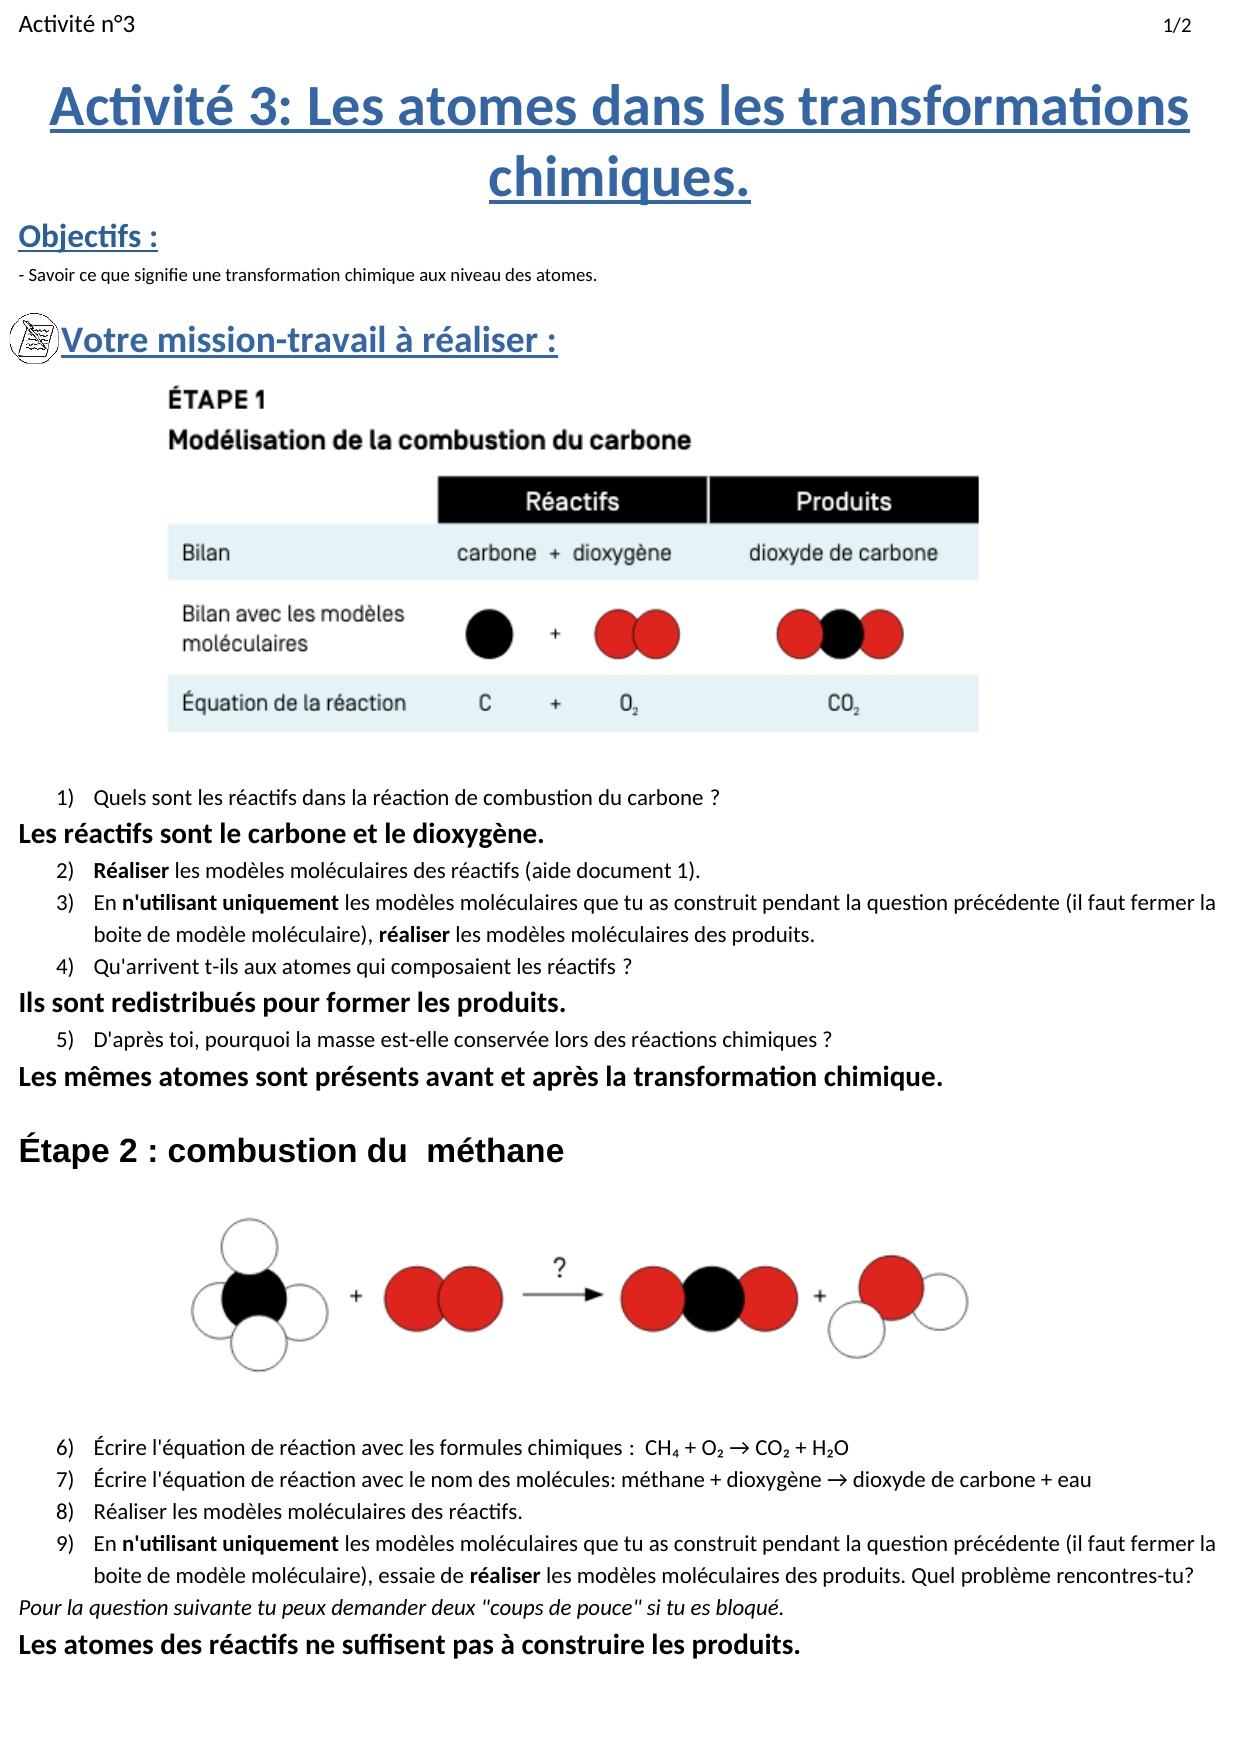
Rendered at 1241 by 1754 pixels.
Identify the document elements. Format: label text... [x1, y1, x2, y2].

text Votre mission-travail à réaliser : [59, 316, 1221, 362]
text Les mêmes atomes sont présents avant et après la transformation chimique. [18, 1058, 1221, 1093]
list En n'utilisant uniquement les modèles moléculaires que tu as construit pendant la question précédente (il faut fermer la boite de modèle moléculaire), réaliser les modèles moléculaires des produits. [56, 888, 1221, 948]
text Étape 2 : combustion du méthane [18, 1131, 1221, 1169]
list Quels sont les réactifs dans la réaction de combustion du carbone ? [56, 783, 1221, 811]
list Écrire l'équation de réaction avec les formules chimiques : CH₄ + O₂ → CO₂ + H₂O [56, 1433, 1221, 1461]
text Pour la question suivante tu peux demander deux "coups de pouce" si tu es bloqué. [18, 1593, 1221, 1622]
text Objectifs : [18, 211, 1221, 257]
list Qu'arrivent t-ils aux atomes qui composaient les réactifs ? [56, 952, 1221, 980]
text - Savoir ce que signifie une transformation chimique aux niveau des atomes. [18, 263, 1221, 286]
list Réaliser les modèles moléculaires des réactifs (aide document 1). [56, 856, 1221, 884]
list D'après toi, pourquoi la masse est-elle conservée lors des réactions chimiques ? [56, 1025, 1221, 1053]
text Les atomes des réactifs ne suffisent pas à construire les produits. [18, 1626, 1221, 1661]
list Écrire l'équation de réaction avec le nom des molécules: méthane + dioxygène → dioxyde de carbone + eau [56, 1465, 1221, 1493]
text Les réactifs sont le carbone et le dioxygène. [18, 815, 1221, 850]
text Ils sont redistribués pour former les produits. [18, 984, 1221, 1020]
picture [135, 1208, 986, 1406]
title Activité 3: Les atomes dans les transformations chimiques. [18, 68, 1221, 211]
picture [9, 313, 59, 364]
list Réaliser les modèles moléculaires des réactifs. [56, 1497, 1221, 1525]
list En n'utilisant uniquement les modèles moléculaires que tu as construit pendant la question précédente (il faut fermer la boite de modèle moléculaire), essaie de réaliser les modèles moléculaires des produits. Quel problème rencontres-tu? [56, 1529, 1221, 1589]
picture [123, 384, 989, 775]
